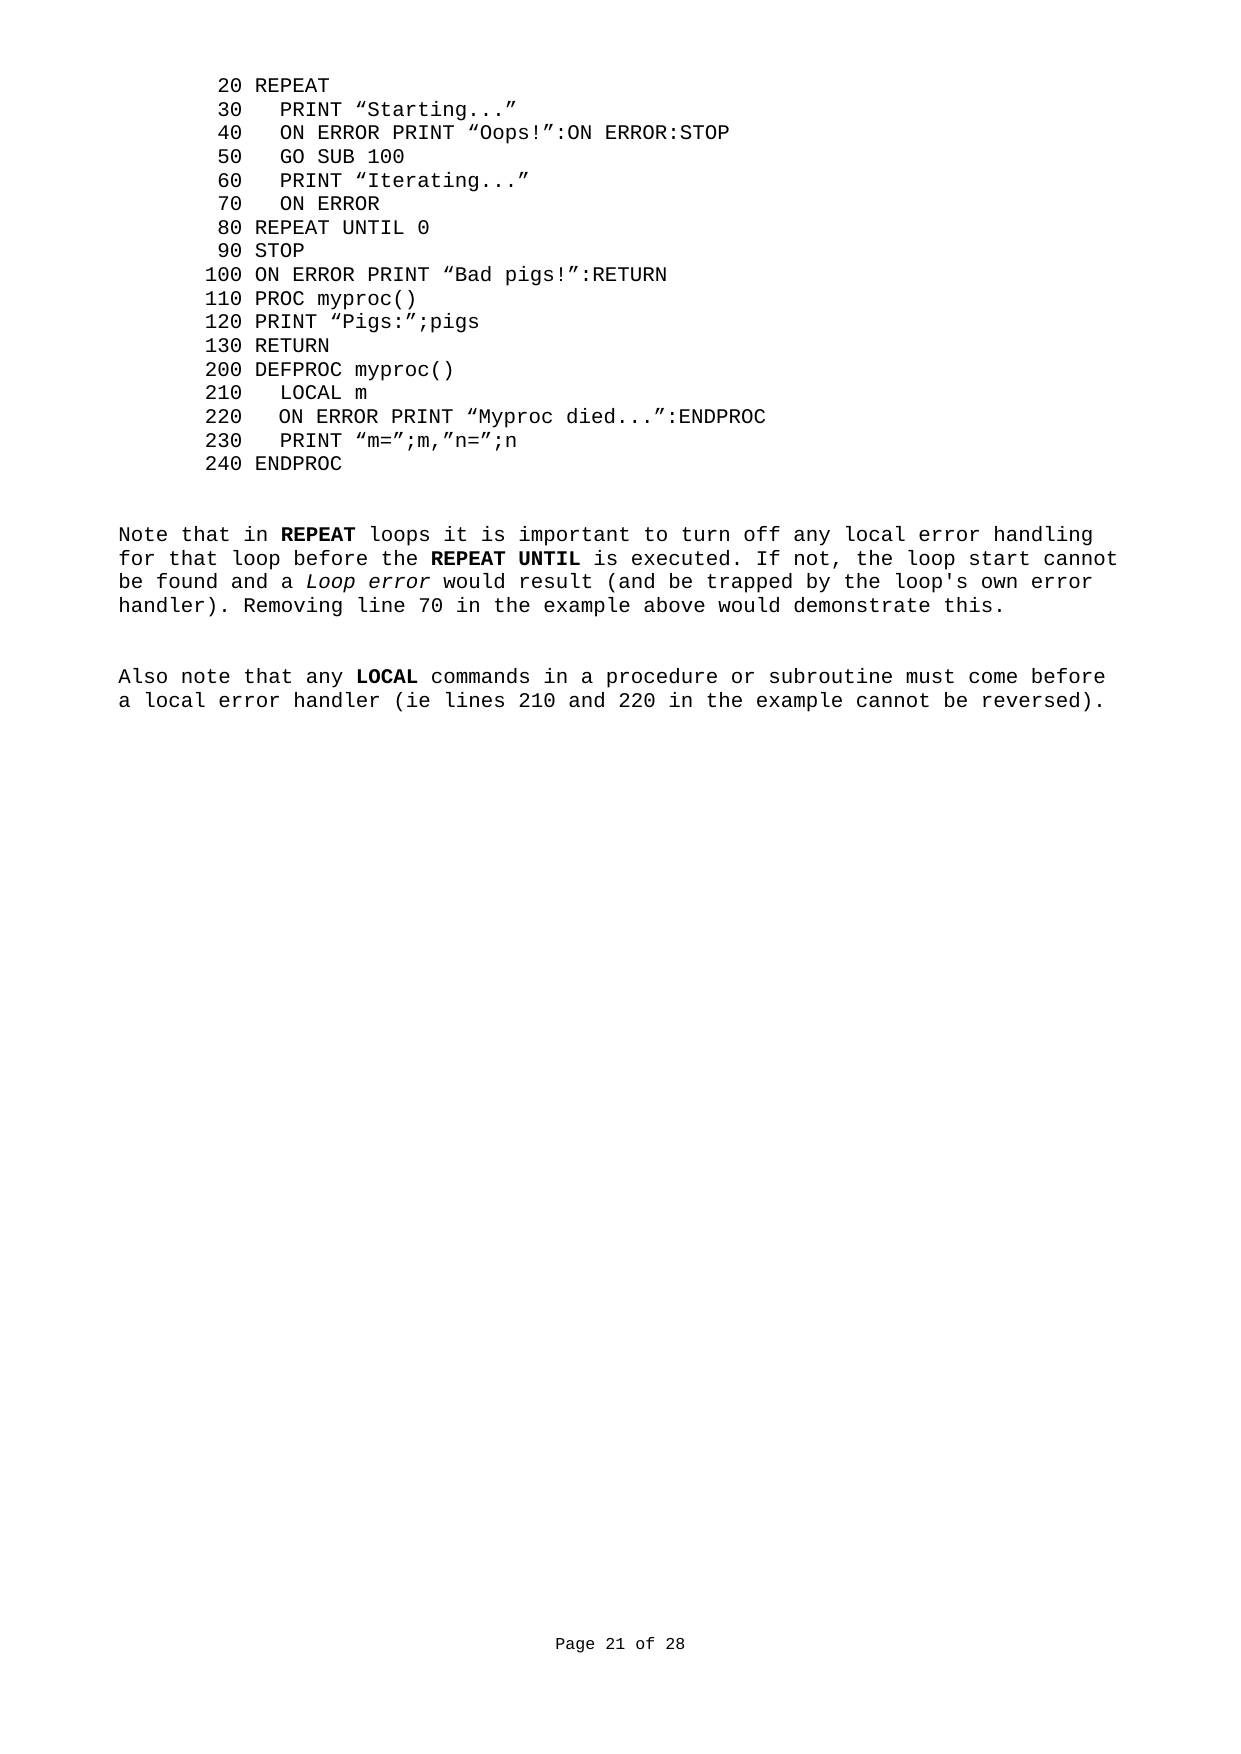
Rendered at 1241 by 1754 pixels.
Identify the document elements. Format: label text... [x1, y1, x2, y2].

text 230 PRINT “m=”;m,”n=”;n [118, 430, 1122, 453]
text 70 ON ERROR [118, 193, 1122, 217]
text 130 RETURN [118, 335, 1122, 359]
text 20 REPEAT [118, 75, 1122, 99]
text 120 PRINT “Pigs:”;pigs [118, 311, 1122, 335]
text 240 ENDPROC [118, 453, 1122, 477]
text 80 REPEAT UNTIL 0 [118, 217, 1122, 241]
text 100 ON ERROR PRINT “Bad pigs!”:RETURN [118, 264, 1122, 288]
text 50 GO SUB 100 [118, 146, 1122, 169]
text 90 STOP [118, 241, 1122, 264]
text Also note that any LOCAL commands in a procedure or subroutine must come before a local error handler (ie lines 210 and 220 in the example cannot be reversed). [118, 666, 1122, 713]
text 220 ON ERROR PRINT “Myproc died...”:ENDPROC [118, 406, 1122, 430]
text Note that in REPEAT loops it is important to turn off any local error handling for that loop before the REPEAT UNTIL is executed. If not, the loop start cannot be found and a Loop error would result (and be trapped by the loop's own error handler). Removing line 70 in the example above would demonstrate this. [118, 524, 1122, 619]
text 110 PROC myproc() [118, 288, 1122, 311]
text 210 LOCAL m [118, 382, 1122, 406]
text 60 PRINT “Iterating...” [118, 169, 1122, 193]
text 40 ON ERROR PRINT “Oops!”:ON ERROR:STOP [118, 122, 1122, 146]
text 30 PRINT “Starting...” [118, 99, 1122, 122]
text 200 DEFPROC myproc() [118, 359, 1122, 382]
